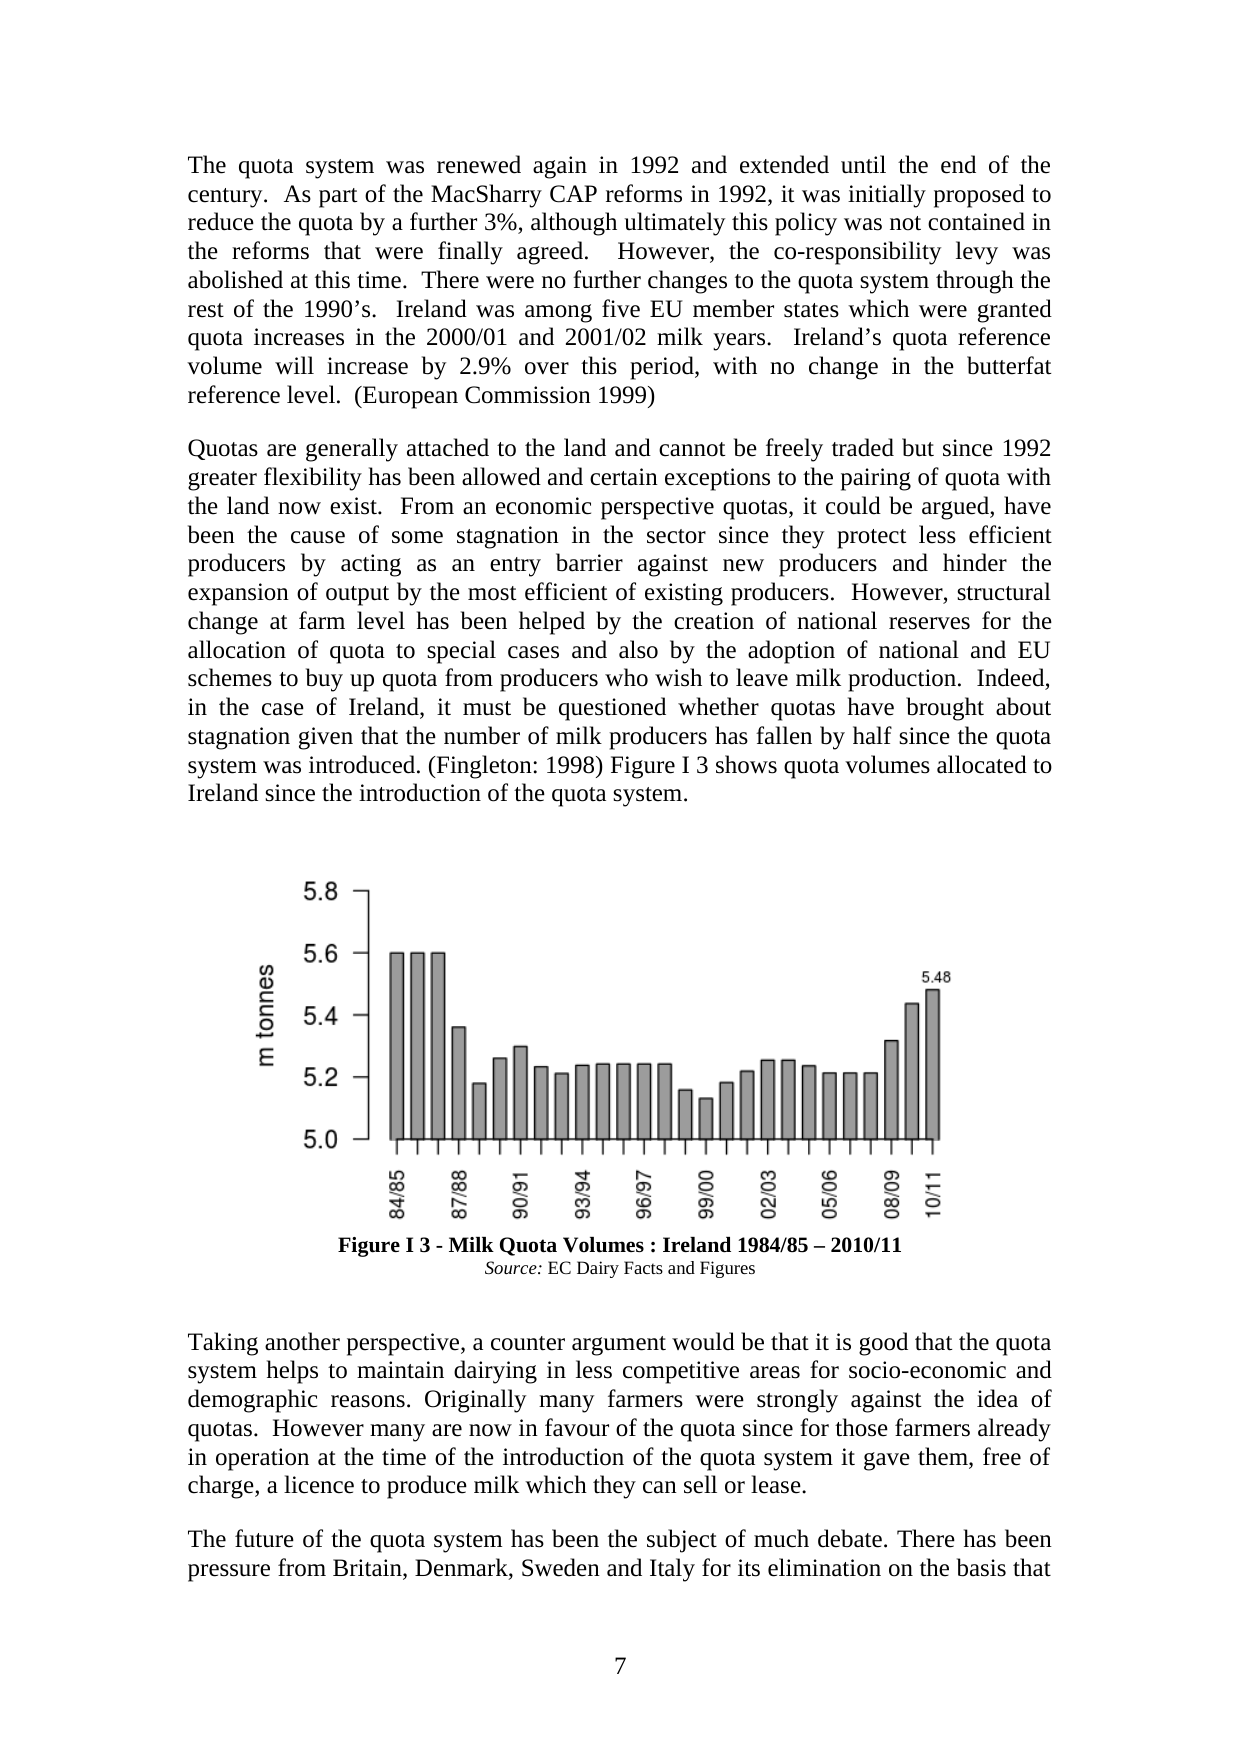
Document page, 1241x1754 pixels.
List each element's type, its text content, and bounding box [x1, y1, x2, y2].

text The future of the quota system has been the subject of much debate. There has been pressure from Britain, Denmark, Sweden and Italy for its elimination on the basis that [187, 1524, 1053, 1581]
text Taking another perspective, a counter argument would be that it is good that the quota system helps to maintain dairying in less competitive areas for socio-economic and demographic reasons. Originally many farmers were strongly against the idea of quotas. However many are now in favour of the quota since for those farmers already in operation at the time of the introduction of the quota system it gave them, free of charge, a licence to produce milk which they can sell or lease. [187, 1327, 1053, 1499]
picture [246, 858, 994, 1232]
text Source: EC Dairy Facts and Figures [247, 1257, 993, 1279]
text Quotas are generally attached to the land and cannot be freely traded but since 1992 greater flexibility has been allowed and certain exceptions to the pairing of quota with the land now exist. From an economic perspective quotas, it could be argued, have been the cause of some stagnation in the sector since they protect less efficient producers by acting as an entry barrier against new producers and hinder the expansion of output by the most efficient of existing producers. However, structural change at farm level has been helped by the creation of national reserves for the allocation of quota to special cases and also by the adoption of national and EU schemes to buy up quota from producers who wish to leave milk production. Indeed, in the case of Ireland, it must be questioned whether quotas have brought about stagnation given that the number of milk producers has fallen by half since the quota system was introduced. (Fingleton: 1998) Figure I 3 shows quota volumes allocated to Ireland since the introduction of the quota system. [187, 433, 1053, 807]
text The quota system was renewed again in 1992 and extended until the end of the century. As part of the MacSharry CAP reforms in 1992, it was initially proposed to reduce the quota by a further 3%, although ultimately this policy was not contained in the reforms that were finally agreed. However, the co-responsibility levy was abolished at this time. There were no further changes to the quota system through the rest of the 1990’s. Ireland was among five EU member states which were granted quota increases in the 2000/01 and 2001/02 milk years. Ireland’s quota reference volume will increase by 2.9% over this period, with no change in the butterfat reference level. (European Commission 1999) [187, 150, 1053, 409]
text Figure I 3 - Milk Quota Volumes : Ireland 1984/85 – 2010/11 [247, 1232, 993, 1257]
